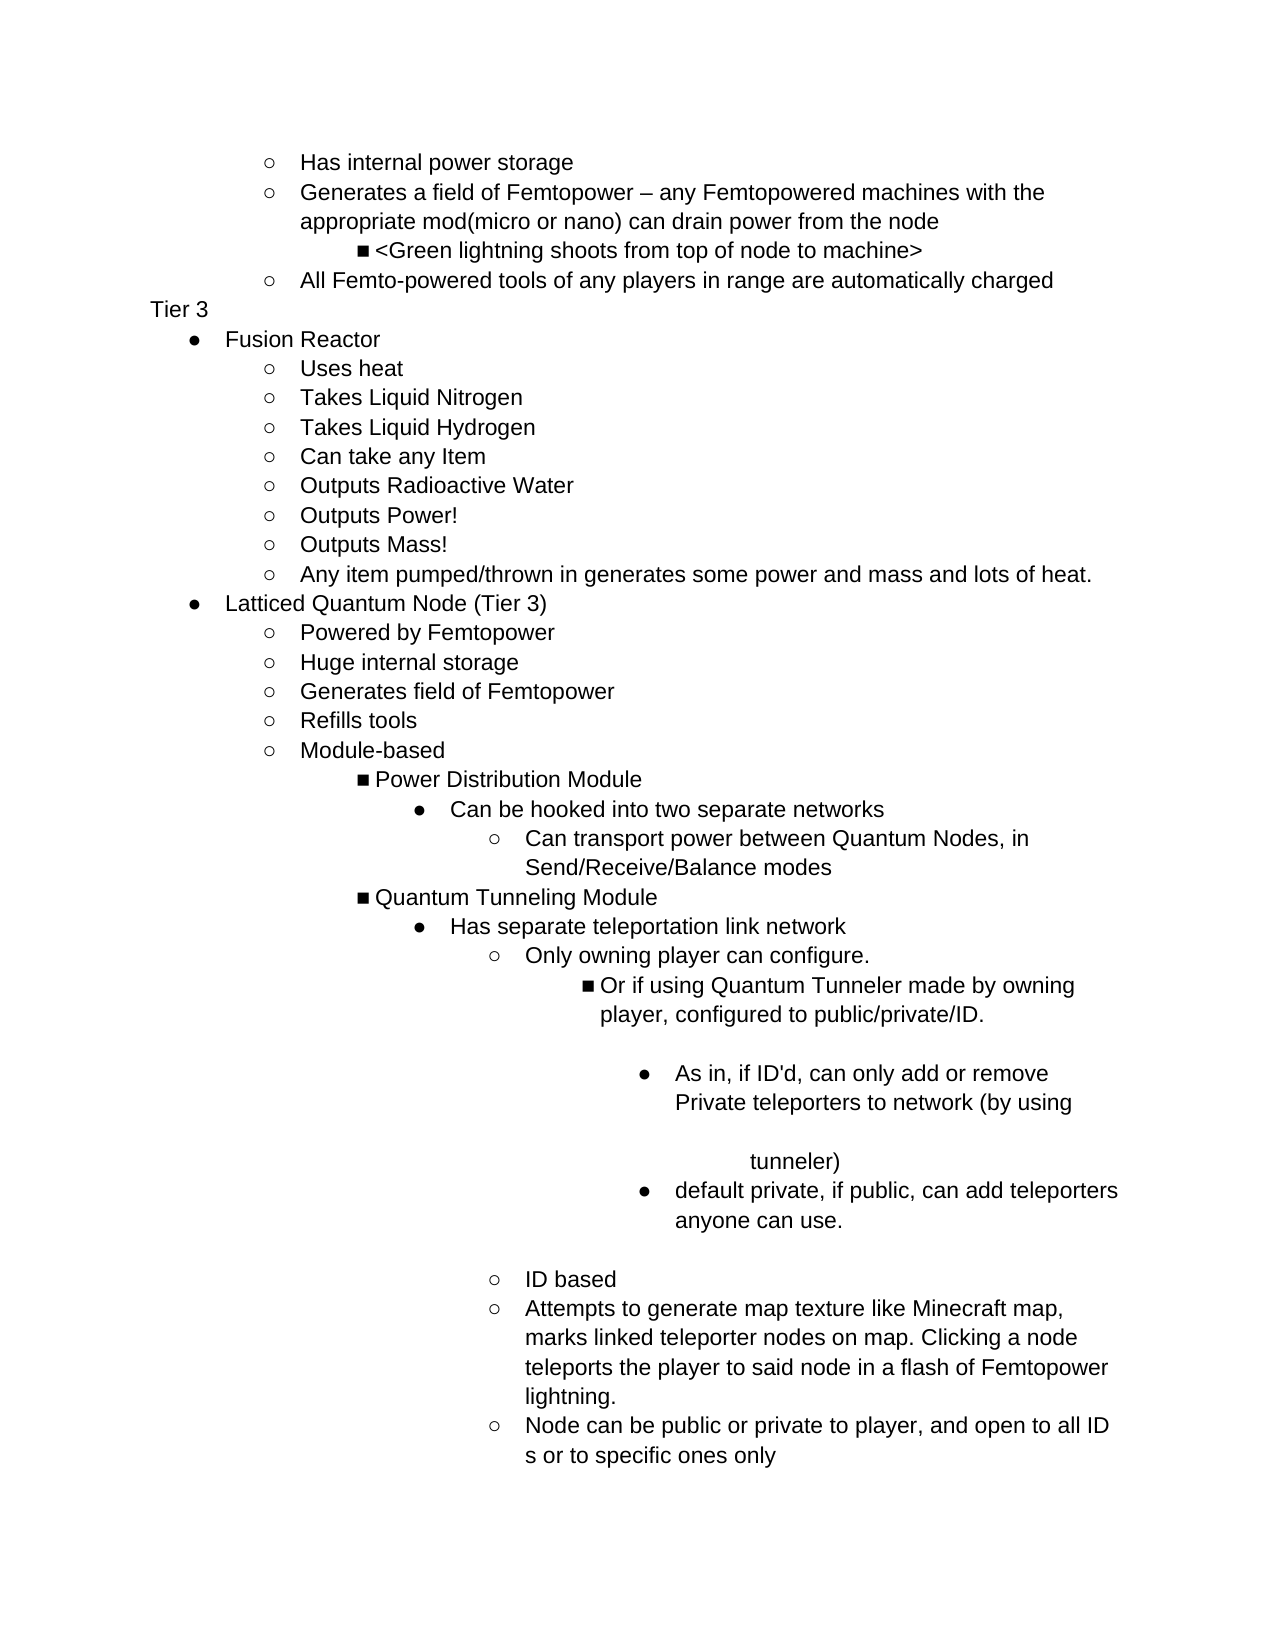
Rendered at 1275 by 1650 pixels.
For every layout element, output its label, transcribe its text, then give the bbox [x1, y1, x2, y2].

list As in, if ID'd, can only add or remove Private teleporters to network (by using tunneler) [637, 1061, 1125, 1174]
list Latticed Quantum Node (Tier 3) [187, 591, 1125, 616]
list Any item pumped/thrown in generates some power and mass and lots of heat. [262, 561, 1125, 587]
list Fusion Reactor [187, 326, 1125, 352]
list Node can be public or private to player, and open to all ID s or to specific ones only [487, 1413, 1125, 1468]
text Tier 3 [150, 297, 1125, 322]
list <Green lightning shoots from top of node to machine> [356, 238, 1125, 264]
list Outputs Radioactive Water [262, 473, 1125, 499]
list Outputs Power! [262, 502, 1125, 528]
list Quantum Tunneling Module [356, 884, 1125, 910]
list default private, if public, can add teleporters anyone can use. [637, 1178, 1125, 1262]
list Huge internal storage [262, 649, 1125, 675]
list Takes Liquid Nitrogen [262, 385, 1125, 411]
list Module-based [262, 737, 1125, 763]
list Generates a field of Femtopower – any Femtopowered machines with the appropriate mod(micro or nano) can drain power from the node [262, 179, 1125, 234]
list Power Distribution Module [356, 767, 1125, 792]
list Outputs Mass! [262, 532, 1125, 557]
list Takes Liquid Hydrogen [262, 414, 1125, 440]
list Uses heat [262, 356, 1125, 381]
list Generates field of Femtopower [262, 679, 1125, 704]
list Attempts to generate map texture like Minecraft map, marks linked teleporter nodes on map. Clicking a node teleports the player to said node in a flash of Femtopower lightning. [487, 1296, 1125, 1409]
list Can be hooked into two separate networks [412, 796, 1125, 822]
list Can take any Item [262, 444, 1125, 469]
list Or if using Quantum Tunneler made by owning player, configured to public/private/ID. [581, 972, 1125, 1057]
list ID based [487, 1266, 1125, 1292]
list Refills tools [262, 708, 1125, 734]
list Has separate teleportation link network [412, 914, 1125, 939]
list Powered by Femtopower [262, 620, 1125, 646]
list Can transport power between Quantum Nodes, in Send/Receive/Balance modes [487, 826, 1125, 881]
list Only owning player can configure. [487, 943, 1125, 969]
list Has internal power storage [262, 150, 1125, 176]
list All Femto-powered tools of any players in range are automatically charged [262, 267, 1125, 293]
